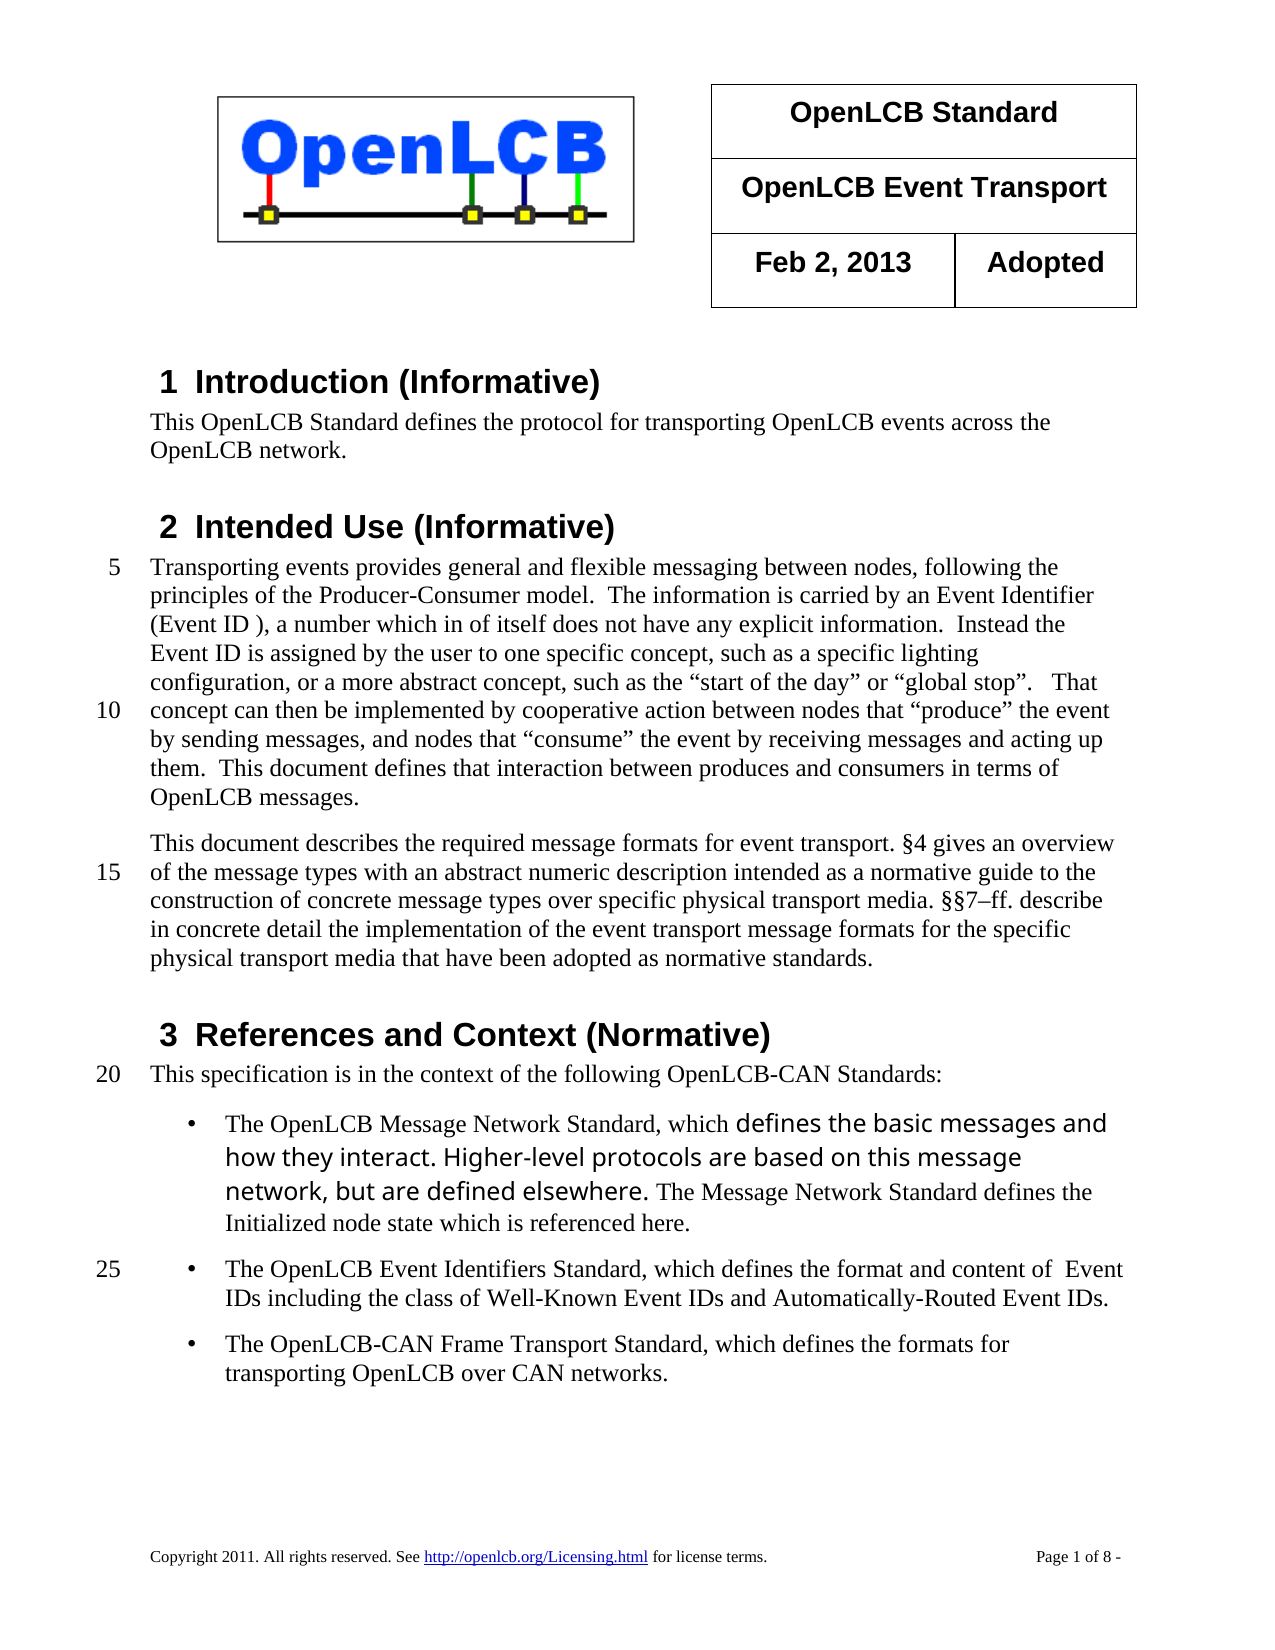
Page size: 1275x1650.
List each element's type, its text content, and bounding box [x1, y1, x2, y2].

subtitle References and Context (Normative) [150, 1014, 1125, 1053]
text This OpenLCB Standard defines the protocol for transporting OpenLCB events across the OpenLCB network. [150, 407, 1125, 464]
text This specification is in the context of the following OpenLCB-CAN Standards: [150, 1059, 1125, 1088]
list The OpenLCB-CAN Frame Transport Standard, which defines the formats for transporting OpenLCB over CAN networks. [187, 1329, 1125, 1387]
text Transporting events provides general and flexible messaging between nodes, following the principles of the Producer-Consumer model. The information is carried by an Event Identifier (Event ID ), a number which in of itself does not have any explicit information. Instead the Event ID is assigned by the user to one specific concept, such as a specific lighting configuration, or a more abstract concept, such as the “start of the day” or “global stop”. That concept can then be implemented by cooperative action between nodes that “produce” the event by sending messages, and nodes that “consume” the event by receiving messages and acting up them. This document defines that interaction between produces and consumers in terms of OpenLCB messages. [150, 552, 1125, 810]
picture [216, 95, 636, 244]
text This document describes the required message formats for event transport. §4 gives an overview of the message types with an abstract numeric description intended as a normative guide to the construction of concrete message types over specific physical transport media. §§7–ff. describe in concrete detail the implementation of the event transport message formats for the specific physical transport media that have been adopted as normative standards. [150, 828, 1125, 972]
subtitle Introduction (Informative) [150, 362, 1125, 401]
subtitle Intended Use (Informative) [150, 507, 1125, 545]
list The OpenLCB Event Identifiers Standard, which defines the format and content of Event IDs including the class of Well-Known Event IDs and Automatically-Routed Event IDs. [187, 1254, 1125, 1312]
list The OpenLCB Message Network Standard, which defines the basic messages and how they interact. Higher-level protocols are based on this message network, but are defined elsewhere. The Message Network Standard defines the Initialized node state which is referenced here. [187, 1106, 1125, 1237]
